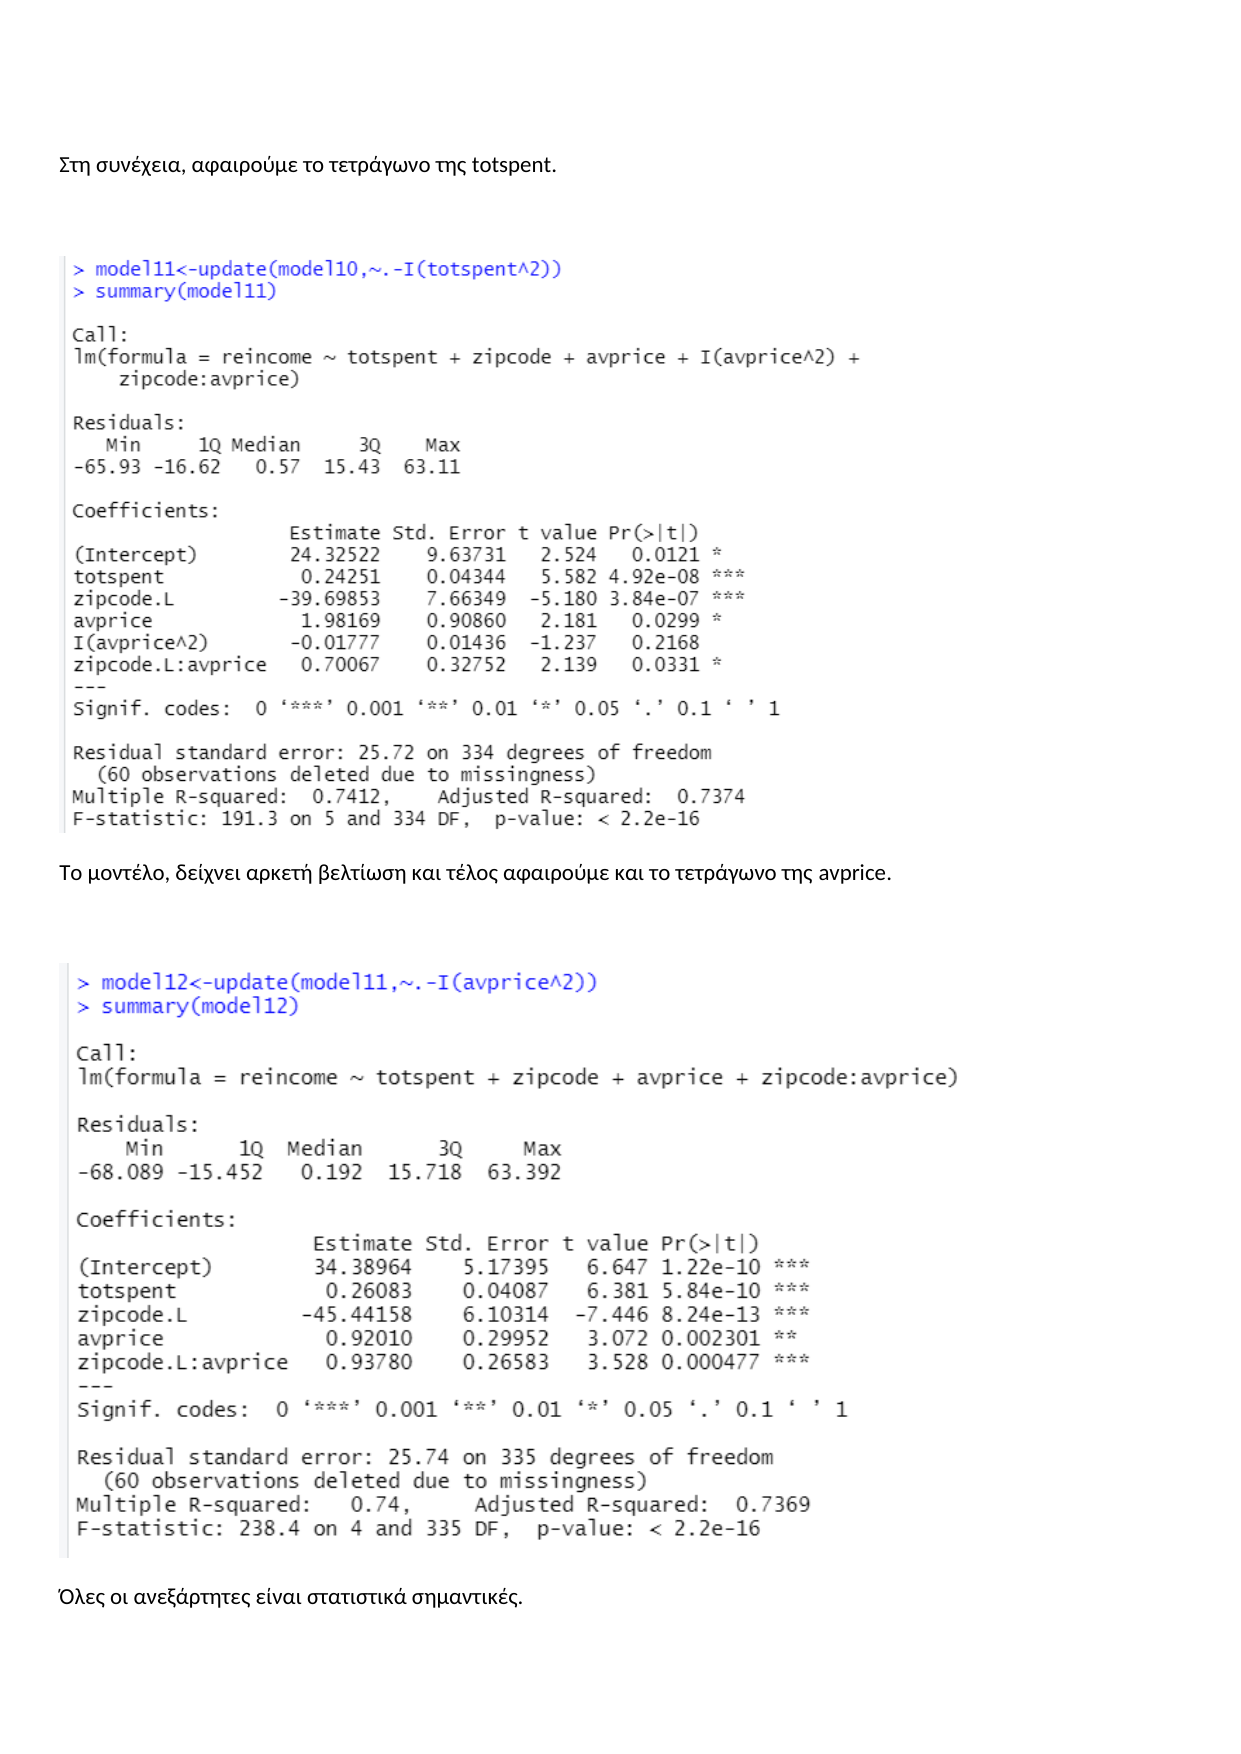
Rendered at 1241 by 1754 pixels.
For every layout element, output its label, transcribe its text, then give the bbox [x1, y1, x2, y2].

text Στη συνέχεια, αφαιρούμε το τετράγωνο της totspent. [59, 150, 1122, 178]
text Το μοντέλο, δείχνει αρκετή βελτίωση και τέλος αφαιρούμε και το τετράγωνο της avprice. [59, 858, 1122, 886]
text Όλες οι ανεξάρτητες είναι στατιστικά σημαντικές. [59, 1582, 1122, 1610]
